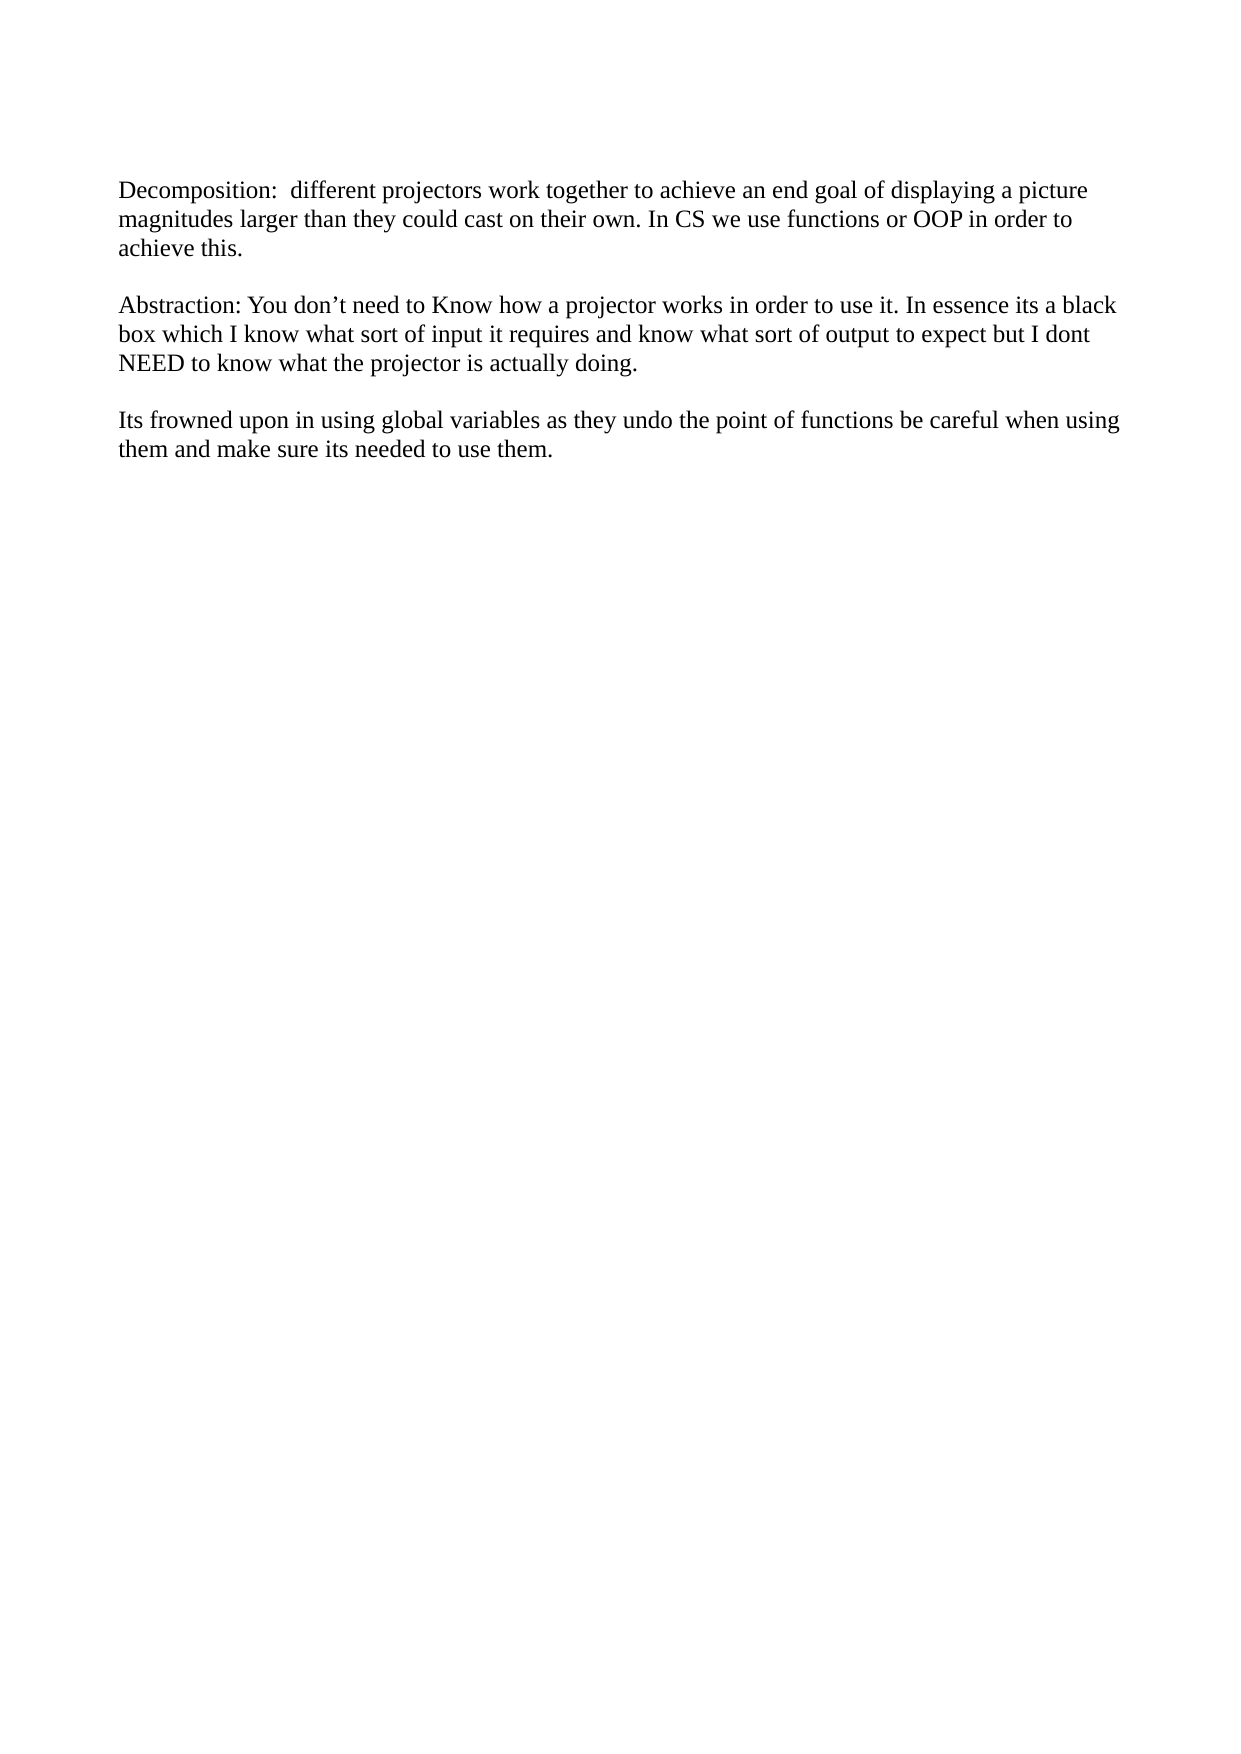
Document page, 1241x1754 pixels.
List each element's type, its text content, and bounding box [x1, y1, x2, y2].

text Abstraction: You don’t need to Know how a projector works in order to use it. In essence its a black box which I know what sort of input it requires and know what sort of output to expect but I dont NEED to know what the projector is actually doing. [118, 291, 1122, 377]
text Decomposition: different projectors work together to achieve an end goal of displaying a picture magnitudes larger than they could cast on their own. In CS we use functions or OOP in order to achieve this. [118, 176, 1122, 262]
text Its frowned upon in using global variables as they undo the point of functions be careful when using them and make sure its needed to use them. [118, 406, 1122, 463]
